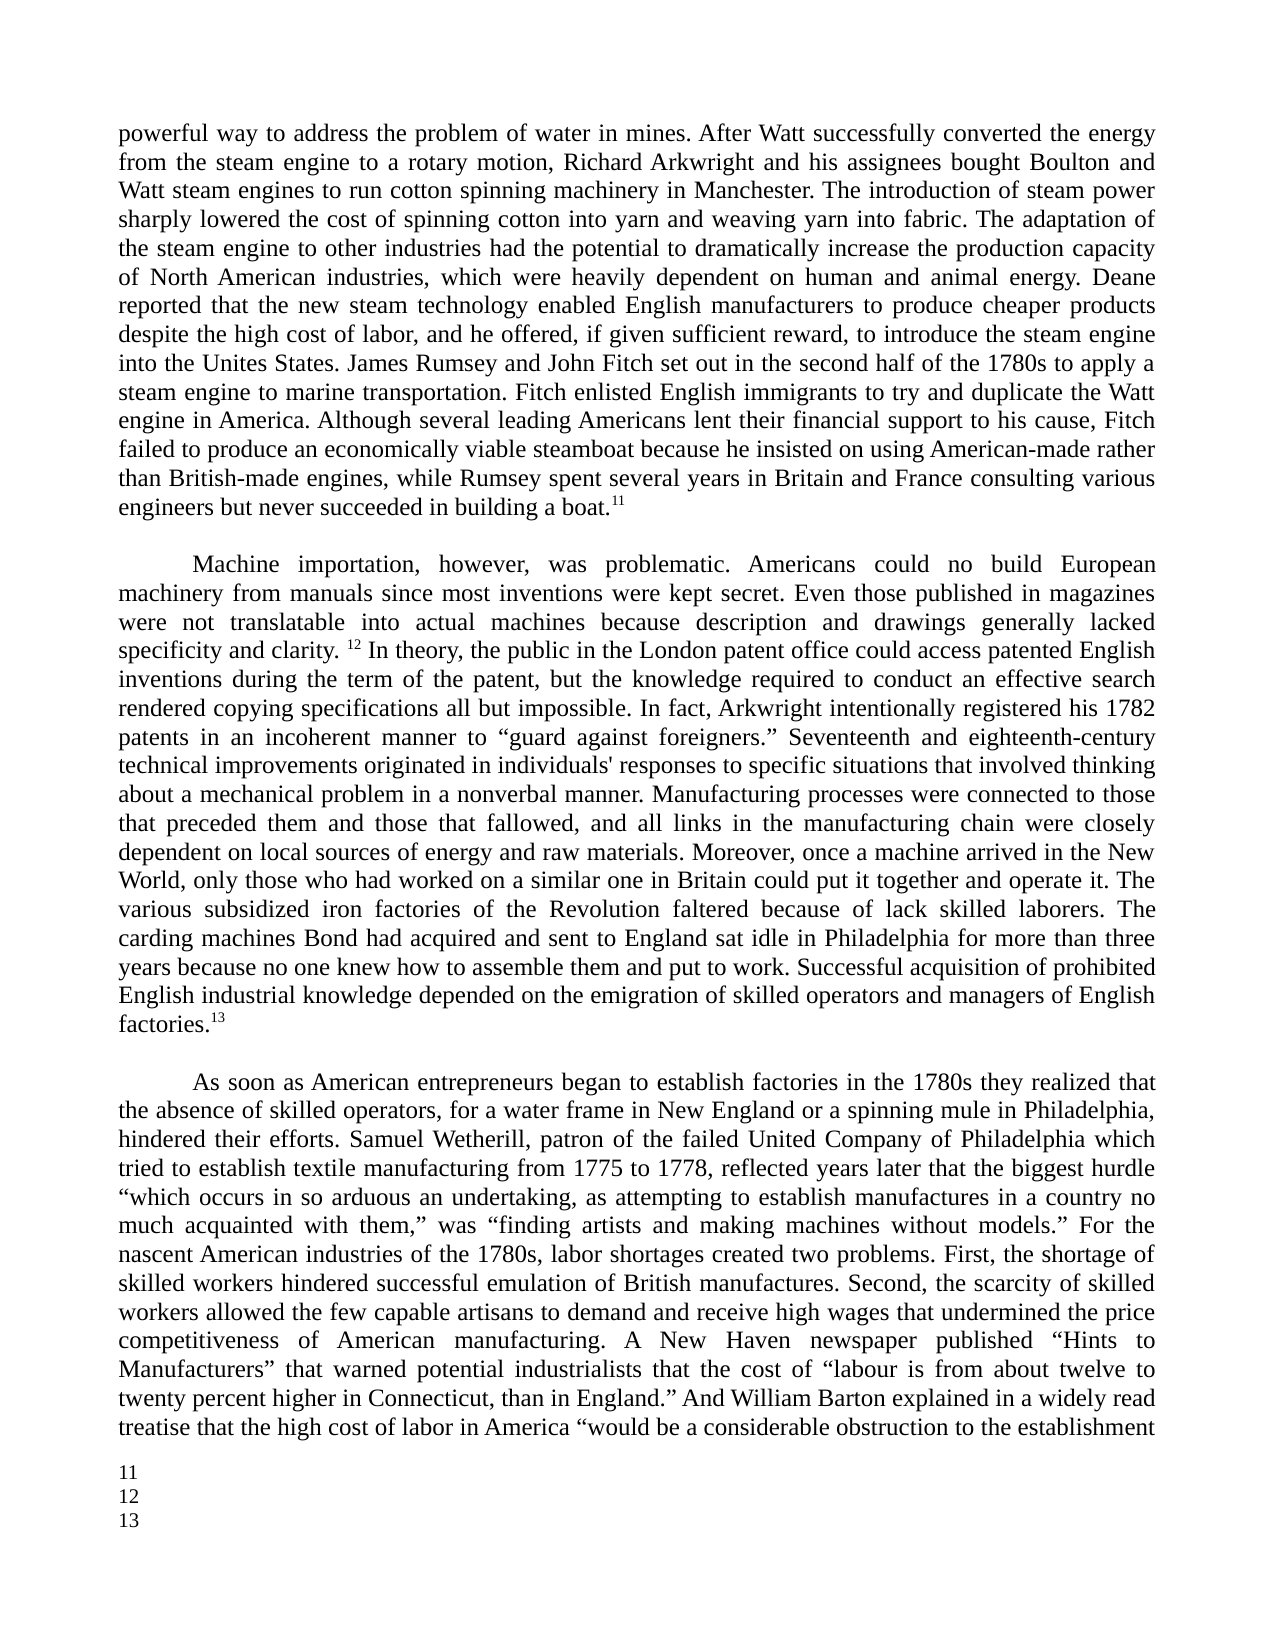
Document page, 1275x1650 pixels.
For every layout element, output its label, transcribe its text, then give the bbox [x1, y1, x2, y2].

text As soon as American entrepreneurs began to establish factories in the 1780s they realized that the absence of skilled operators, for a water frame in New England or a spinning mule in Philadelphia, hindered their efforts. Samuel Wetherill, patron of the failed United Company of Philadelphia which tried to establish textile manufacturing from 1775 to 1778, reflected years later that the biggest hurdle “which occurs in so arduous an undertaking, as attempting to establish manufactures in a country no much acquainted with them,” was “finding artists and making machines without models.” For the nascent American industries of the 1780s, labor shortages created two problems. First, the shortage of skilled workers hindered successful emulation of British manufactures. Second, the scarcity of skilled workers allowed the few capable artisans to demand and receive high wages that undermined the price competitiveness of American manufacturing. A New Haven newspaper published “Hints to Manufacturers” that warned potential industrialists that the cost of “labour is from about twelve to twenty percent higher in Connecticut, than in England.” And William Barton explained in a widely read treatise that the high cost of labor in America “would be a considerable obstruction to the establishment [118, 1067, 1157, 1441]
text powerful way to address the problem of water in mines. After Watt successfully converted the energy from the steam engine to a rotary motion, Richard Arkwright and his assignees bought Boulton and Watt steam engines to run cotton spinning machinery in Manchester. The introduction of steam power sharply lowered the cost of spinning cotton into yarn and weaving yarn into fabric. The adaptation of the steam engine to other industries had the potential to dramatically increase the production capacity of North American industries, which were heavily dependent on human and animal energy. Deane reported that the new steam technology enabled English manufacturers to produce cheaper products despite the high cost of labor, and he offered, if given sufficient reward, to introduce the steam engine into the Unites States. James Rumsey and John Fitch set out in the second half of the 1780s to apply a steam engine to marine transportation. Fitch enlisted English immigrants to try and duplicate the Watt engine in America. Although several leading Americans lent their financial support to his cause, Fitch failed to produce an economically viable steamboat because he insisted on using American-made rather than British-made engines, while Rumsey spent several years in Britain and France consulting various engineers but never succeeded in building a boat. [118, 118, 1157, 521]
text Machine importation, however, was problematic. Americans could no build European machinery from manuals since most inventions were kept secret. Even those published in magazines were not translatable into actual machines because description and drawings generally lacked specificity and clarity. In theory, the public in the London patent office could access patented English inventions during the term of the patent, but the knowledge required to conduct an effective search rendered copying specifications all but impossible. In fact, Arkwright intentionally registered his 1782 patents in an incoherent manner to “guard against foreigners.” Seventeenth and eighteenth-century technical improvements originated in individuals' responses to specific situations that involved thinking about a mechanical problem in a nonverbal manner. Manufacturing processes were connected to those that preceded them and those that fallowed, and all links in the manufacturing chain were closely dependent on local sources of energy and raw materials. Moreover, once a machine arrived in the New World, only those who had worked on a similar one in Britain could put it together and operate it. The various subsidized iron factories of the Revolution faltered because of lack skilled laborers. The carding machines Bond had acquired and sent to England sat idle in Philadelphia for more than three years because no one knew how to assemble them and put to work. Successful acquisition of prohibited English industrial knowledge depended on the emigration of skilled operators and managers of English factories. [118, 549, 1157, 1038]
